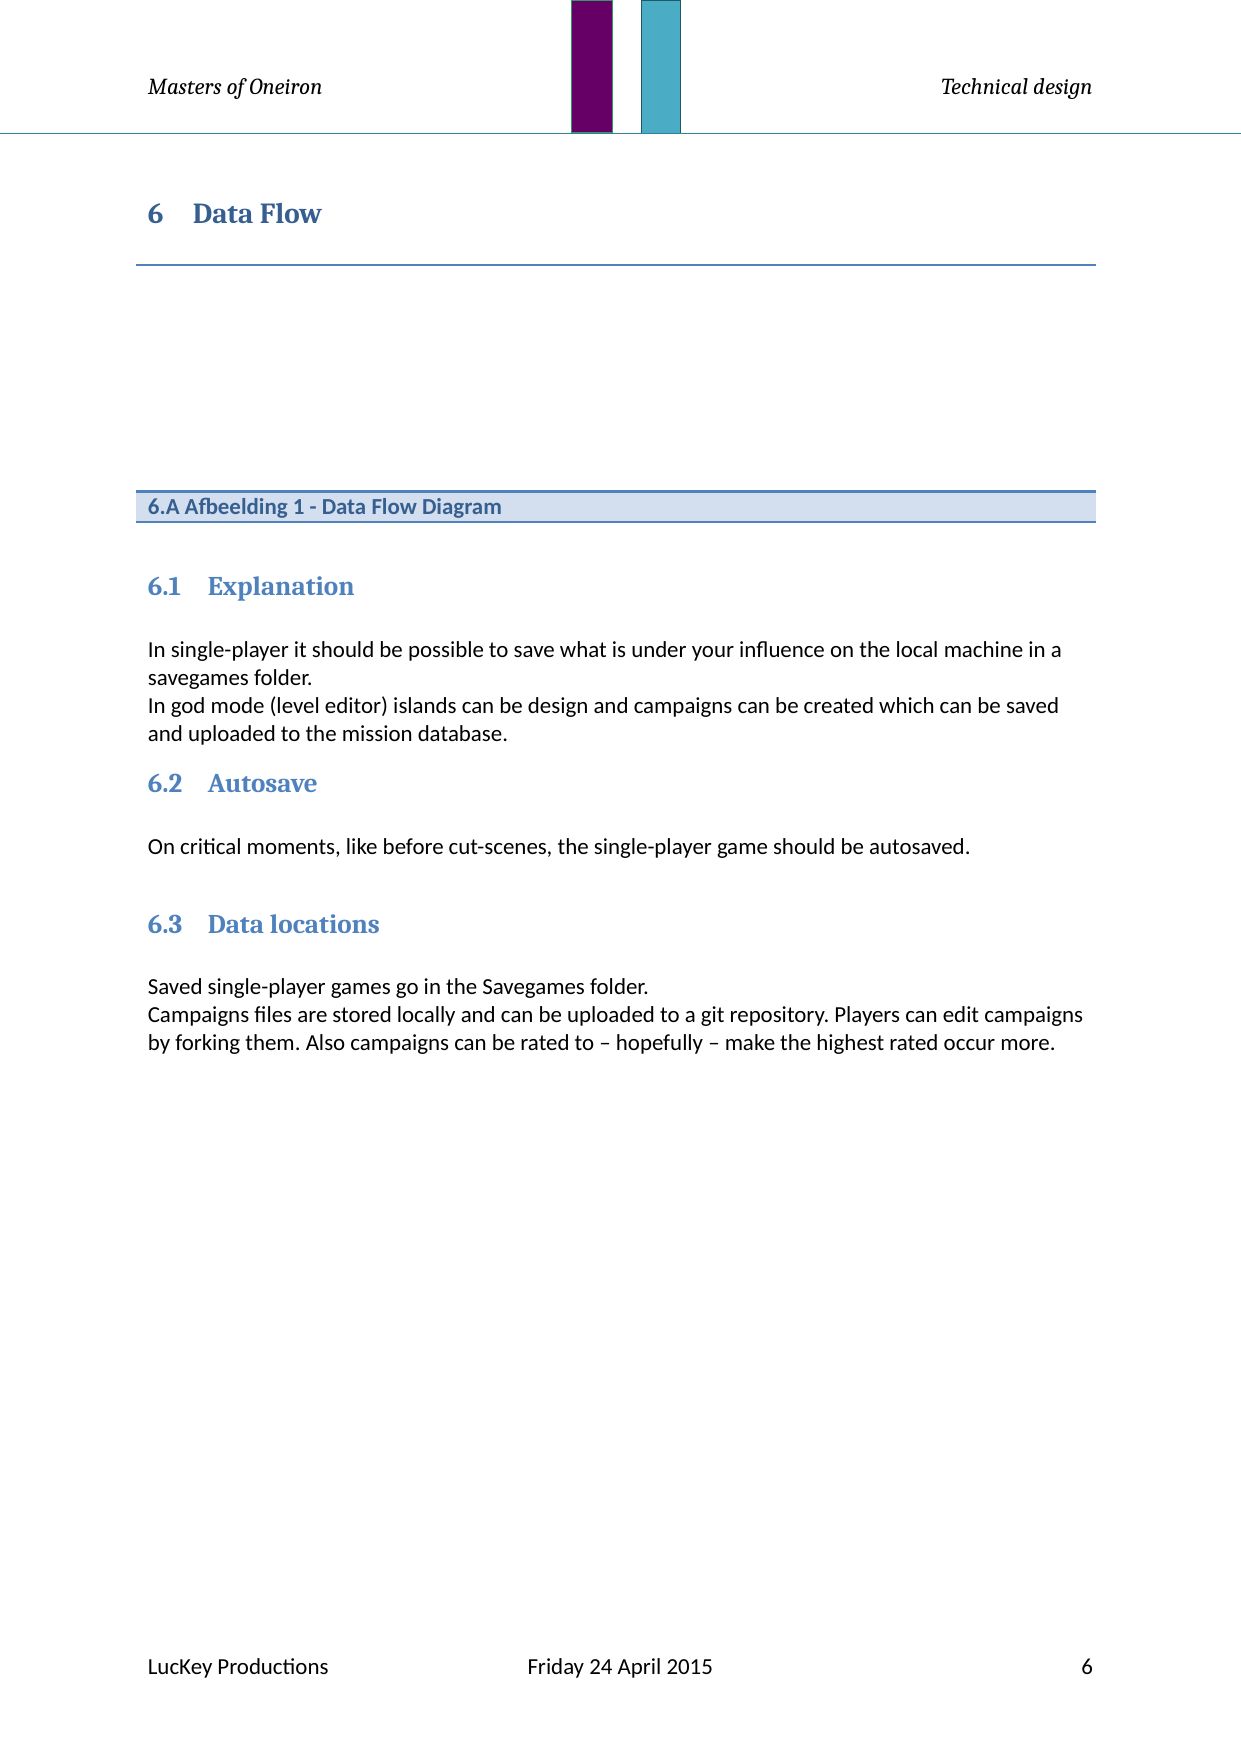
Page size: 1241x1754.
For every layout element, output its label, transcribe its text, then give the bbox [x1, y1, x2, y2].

text On critical moments, like before cut-scenes, the single-player game should be autosaved. [148, 832, 1093, 860]
text In god mode (level editor) islands can be design and campaigns can be created which can be saved and uploaded to the mission database. [148, 691, 1093, 747]
text Saved single-player games go in the Savegames folder. [148, 972, 1093, 1001]
subtitle Autosave [148, 768, 1093, 799]
subtitle Data locations [148, 909, 1093, 940]
table_cell 6.A Afbeelding 1 - Data Flow Diagram [136, 493, 1096, 521]
table_header [136, 266, 1096, 490]
text Campaigns files are stored locally and can be uploaded to a git repository. Players can edit campaigns by forking them. Also campaigns can be rated to – hopefully – make the highest rated occur more. [148, 1001, 1093, 1057]
subtitle Explanation [148, 571, 1093, 603]
text In single-player it should be possible to save what is under your influence on the local machine in a savegames folder. [148, 635, 1093, 691]
subtitle Data Flow [148, 198, 1093, 231]
